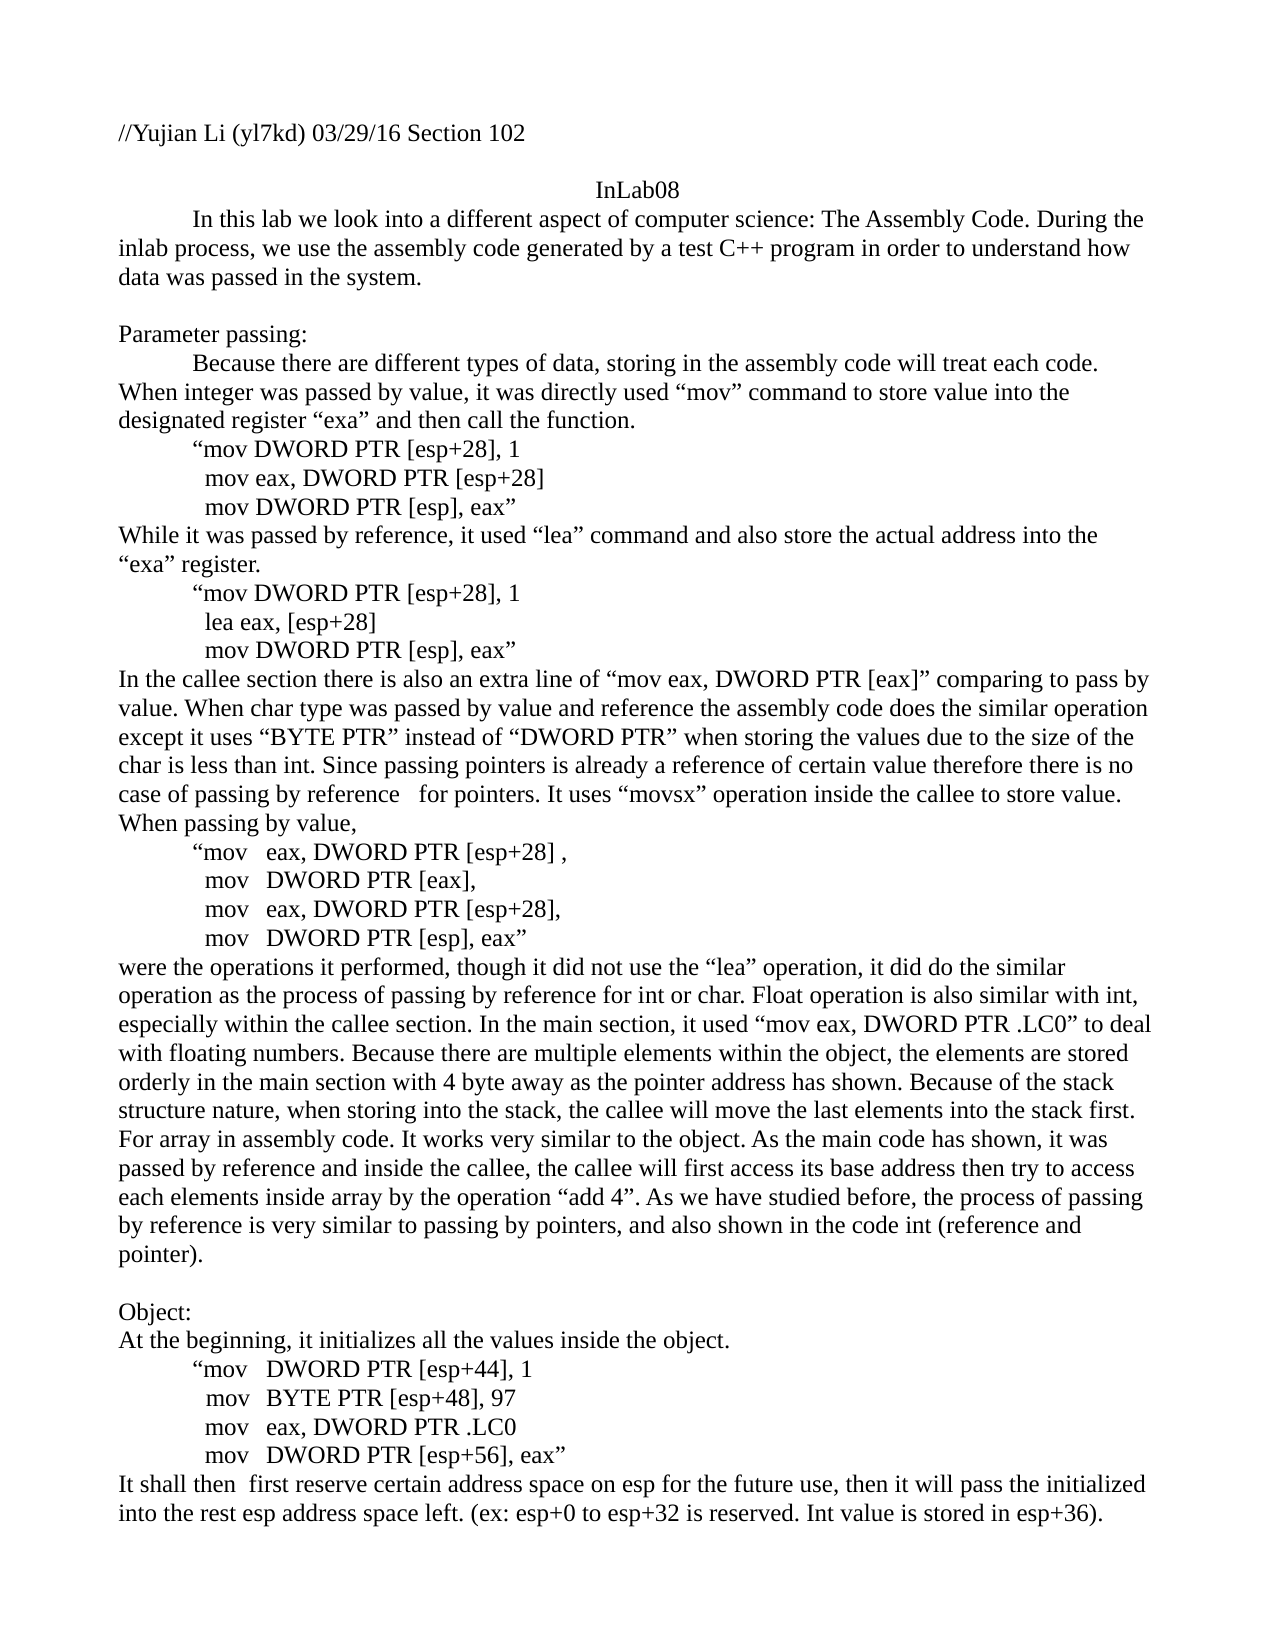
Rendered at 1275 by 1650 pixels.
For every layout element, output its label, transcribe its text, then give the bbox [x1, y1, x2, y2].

text mov DWORD PTR [esp], eax” [118, 492, 1157, 521]
text mov DWORD PTR [eax], [118, 866, 1157, 894]
text In the callee section there is also an extra line of “mov eax, DWORD PTR [eax]” comparing to pass by value. When char type was passed by value and reference the assembly code does the similar operation except it uses “BYTE PTR” instead of “DWORD PTR” when storing the values due to the size of the char is less than int. Since passing pointers is already a reference of certain value therefore there is no case of passing by reference for pointers. It uses “movsx” operation inside the callee to store value. When passing by value, [118, 664, 1157, 837]
text It shall then first reserve certain address space on esp for the future use, then it will pass the initialized into the rest esp address space left. (ex: esp+0 to esp+32 is reserved. Int value is stored in esp+36). [118, 1469, 1157, 1527]
text In this lab we look into a different aspect of computer science: The Assembly Code. During the inlab process, we use the assembly code generated by a test C++ program in order to understand how data was passed in the system. [118, 204, 1157, 291]
text “mov DWORD PTR [esp+44], 1 [118, 1354, 1157, 1383]
text InLab08 [118, 176, 1157, 204]
text Parameter passing: [118, 319, 1157, 348]
text mov DWORD PTR [esp+56], eax” [118, 1441, 1157, 1469]
text mov eax, DWORD PTR [esp+28], [118, 894, 1157, 923]
text “mov DWORD PTR [esp+28], 1 [118, 434, 1157, 463]
text Because there are different types of data, storing in the assembly code will treat each code. When integer was passed by value, it was directly used “mov” command to store value into the designated register “exa” and then call the function. [118, 348, 1157, 434]
text “mov eax, DWORD PTR [esp+28] , [118, 837, 1157, 866]
text mov eax, DWORD PTR .LC0 [118, 1412, 1157, 1441]
text Object: [118, 1297, 1157, 1326]
text “mov DWORD PTR [esp+28], 1 [118, 578, 1157, 607]
text mov eax, DWORD PTR [esp+28] [118, 463, 1157, 492]
text mov DWORD PTR [esp], eax” [118, 923, 1157, 952]
text were the operations it performed, though it did not use the “lea” operation, it did do the similar operation as the process of passing by reference for int or char. Float operation is also similar with int, especially within the callee section. In the main section, it used “mov eax, DWORD PTR .LC0” to deal with floating numbers. Because there are multiple elements within the object, the elements are stored orderly in the main section with 4 byte away as the pointer address has shown. Because of the stack structure nature, when storing into the stack, the callee will move the last elements into the stack first. For array in assembly code. It works very similar to the object. As the main code has shown, it was passed by reference and inside the callee, the callee will first access its base address then try to access each elements inside array by the operation “add 4”. As we have studied before, the process of passing by reference is very similar to passing by pointers, and also shown in the code int (reference and pointer). [118, 952, 1157, 1268]
text mov DWORD PTR [esp], eax” [118, 636, 1157, 664]
text At the beginning, it initializes all the values inside the object. [118, 1326, 1157, 1354]
text lea eax, [esp+28] [118, 607, 1157, 636]
text //Yujian Li (yl7kd) 03/29/16 Section 102 [118, 118, 1157, 147]
text mov BYTE PTR [esp+48], 97 [118, 1383, 1157, 1412]
text While it was passed by reference, it used “lea” command and also store the actual address into the “exa” register. [118, 521, 1157, 578]
